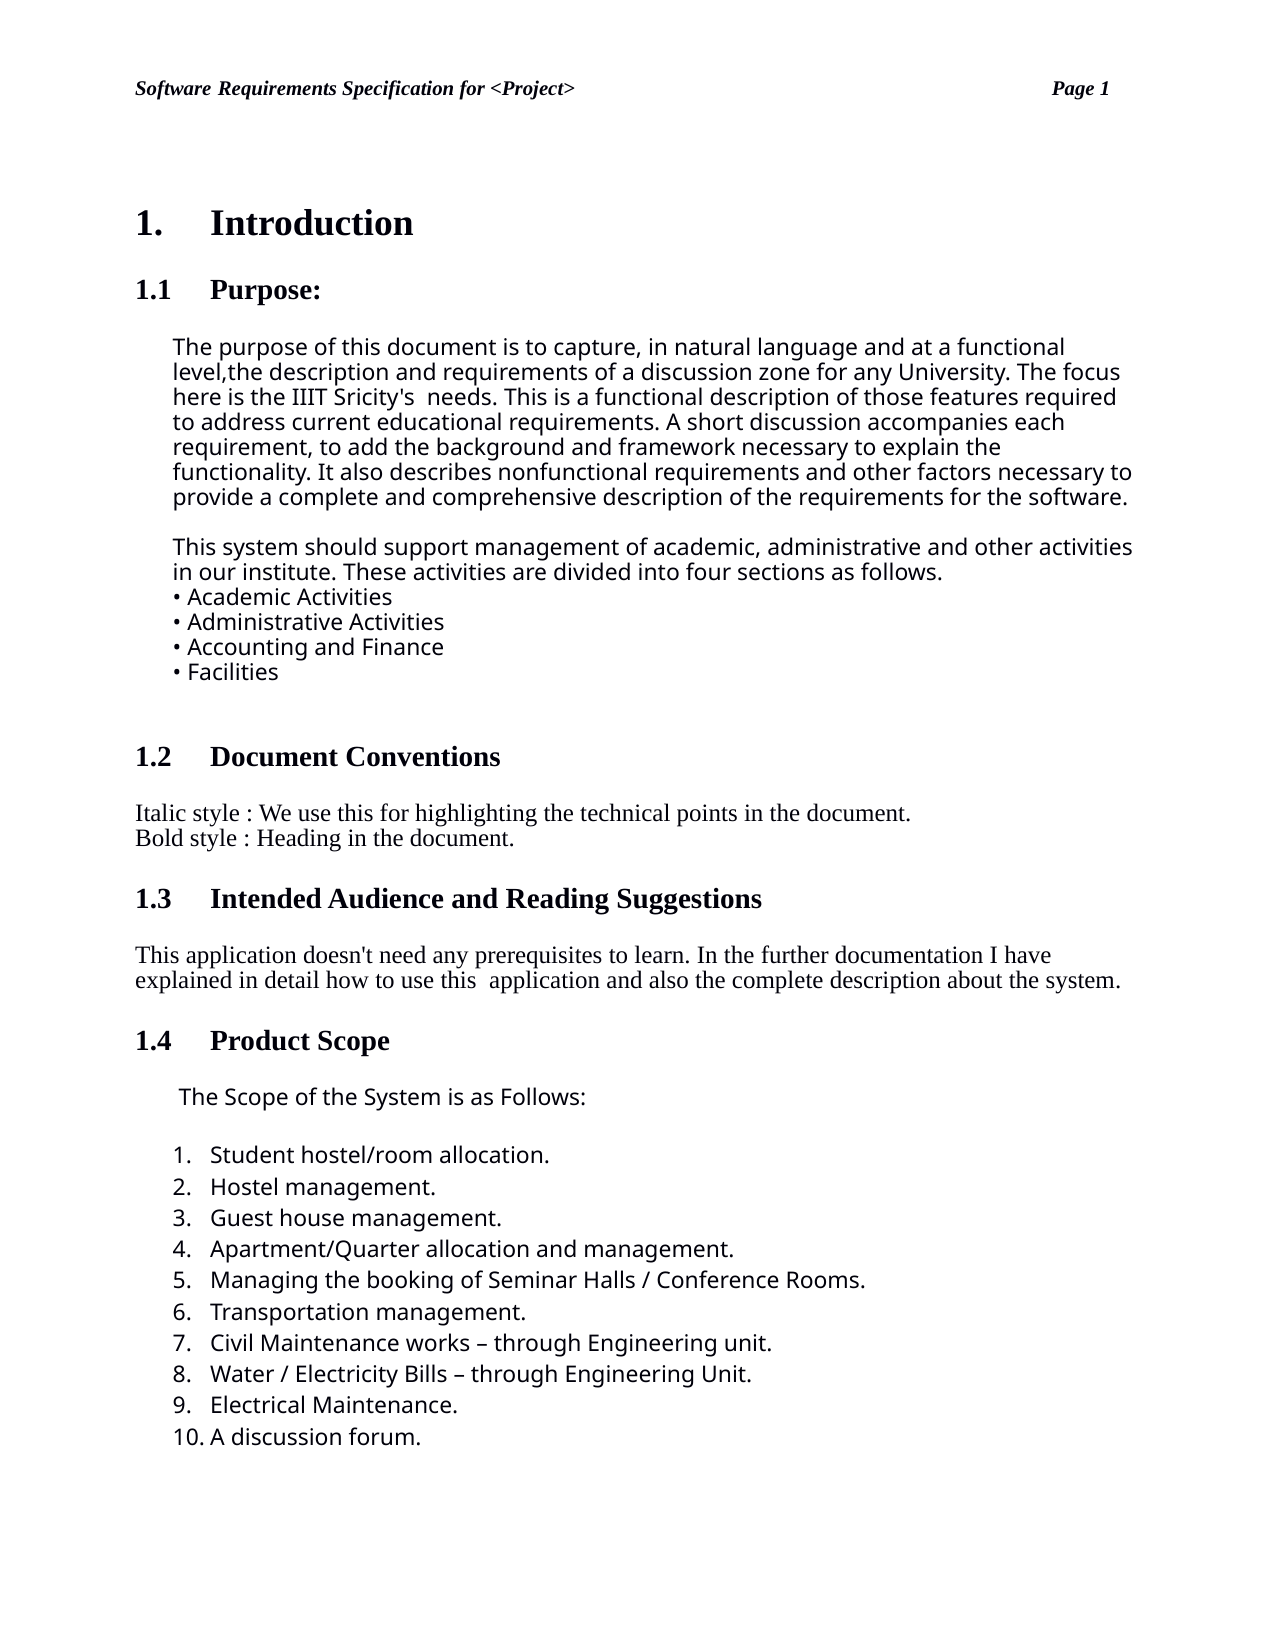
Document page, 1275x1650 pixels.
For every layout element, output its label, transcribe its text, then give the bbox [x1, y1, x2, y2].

subtitle Purpose: [135, 272, 1140, 306]
text • Administrative Activities [172, 610, 1140, 635]
list Transportation management. [172, 1296, 1140, 1327]
list Electrical Maintenance. [172, 1389, 1140, 1421]
text The purpose of this document is to capture, in natural language and at a functional level,the description and requirements of a discussion zone for any University. The focus here is the IIIT Sricity's needs. This is a functional description of those features required to address current educational requirements. A short discussion accompanies each requirement, to add the background and framework necessary to explain the functionality. It also describes nonfunctional requirements and other factors necessary to provide a complete and comprehensive description of the requirements for the software. [172, 335, 1140, 510]
subtitle Intended Audience and Reading Suggestions [135, 881, 1140, 914]
list Civil Maintenance works – through Engineering unit. [172, 1327, 1140, 1358]
text This system should support management of academic, administrative and other activities in our institute. These activities are divided into four sections as follows. [172, 535, 1140, 585]
list Water / Electricity Bills – through Engineering Unit. [172, 1358, 1140, 1389]
list A discussion forum. [172, 1421, 1140, 1452]
text Bold style : Heading in the document. [135, 827, 1140, 852]
text Italic style : We use this for highlighting the technical points in the document. [135, 802, 1140, 827]
text • Academic Activities [172, 585, 1140, 610]
text The Scope of the System is as Follows: [172, 1086, 1140, 1111]
list Managing the booking of Seminar Halls / Conference Rooms. [172, 1264, 1140, 1296]
text • Facilities [172, 660, 1140, 685]
list Apartment/Quarter allocation and management. [172, 1233, 1140, 1264]
text This application doesn't need any prerequisites to learn. In the further documentation I have explained in detail how to use this application and also the complete description about the system. [135, 944, 1140, 994]
list Student hostel/room allocation. [172, 1139, 1140, 1171]
subtitle Introduction [135, 200, 1140, 243]
list Guest house management. [172, 1202, 1140, 1233]
subtitle Document Conventions [135, 739, 1140, 773]
subtitle Product Scope [135, 1023, 1140, 1056]
list Hostel management. [172, 1171, 1140, 1202]
text • Accounting and Finance [172, 635, 1140, 660]
